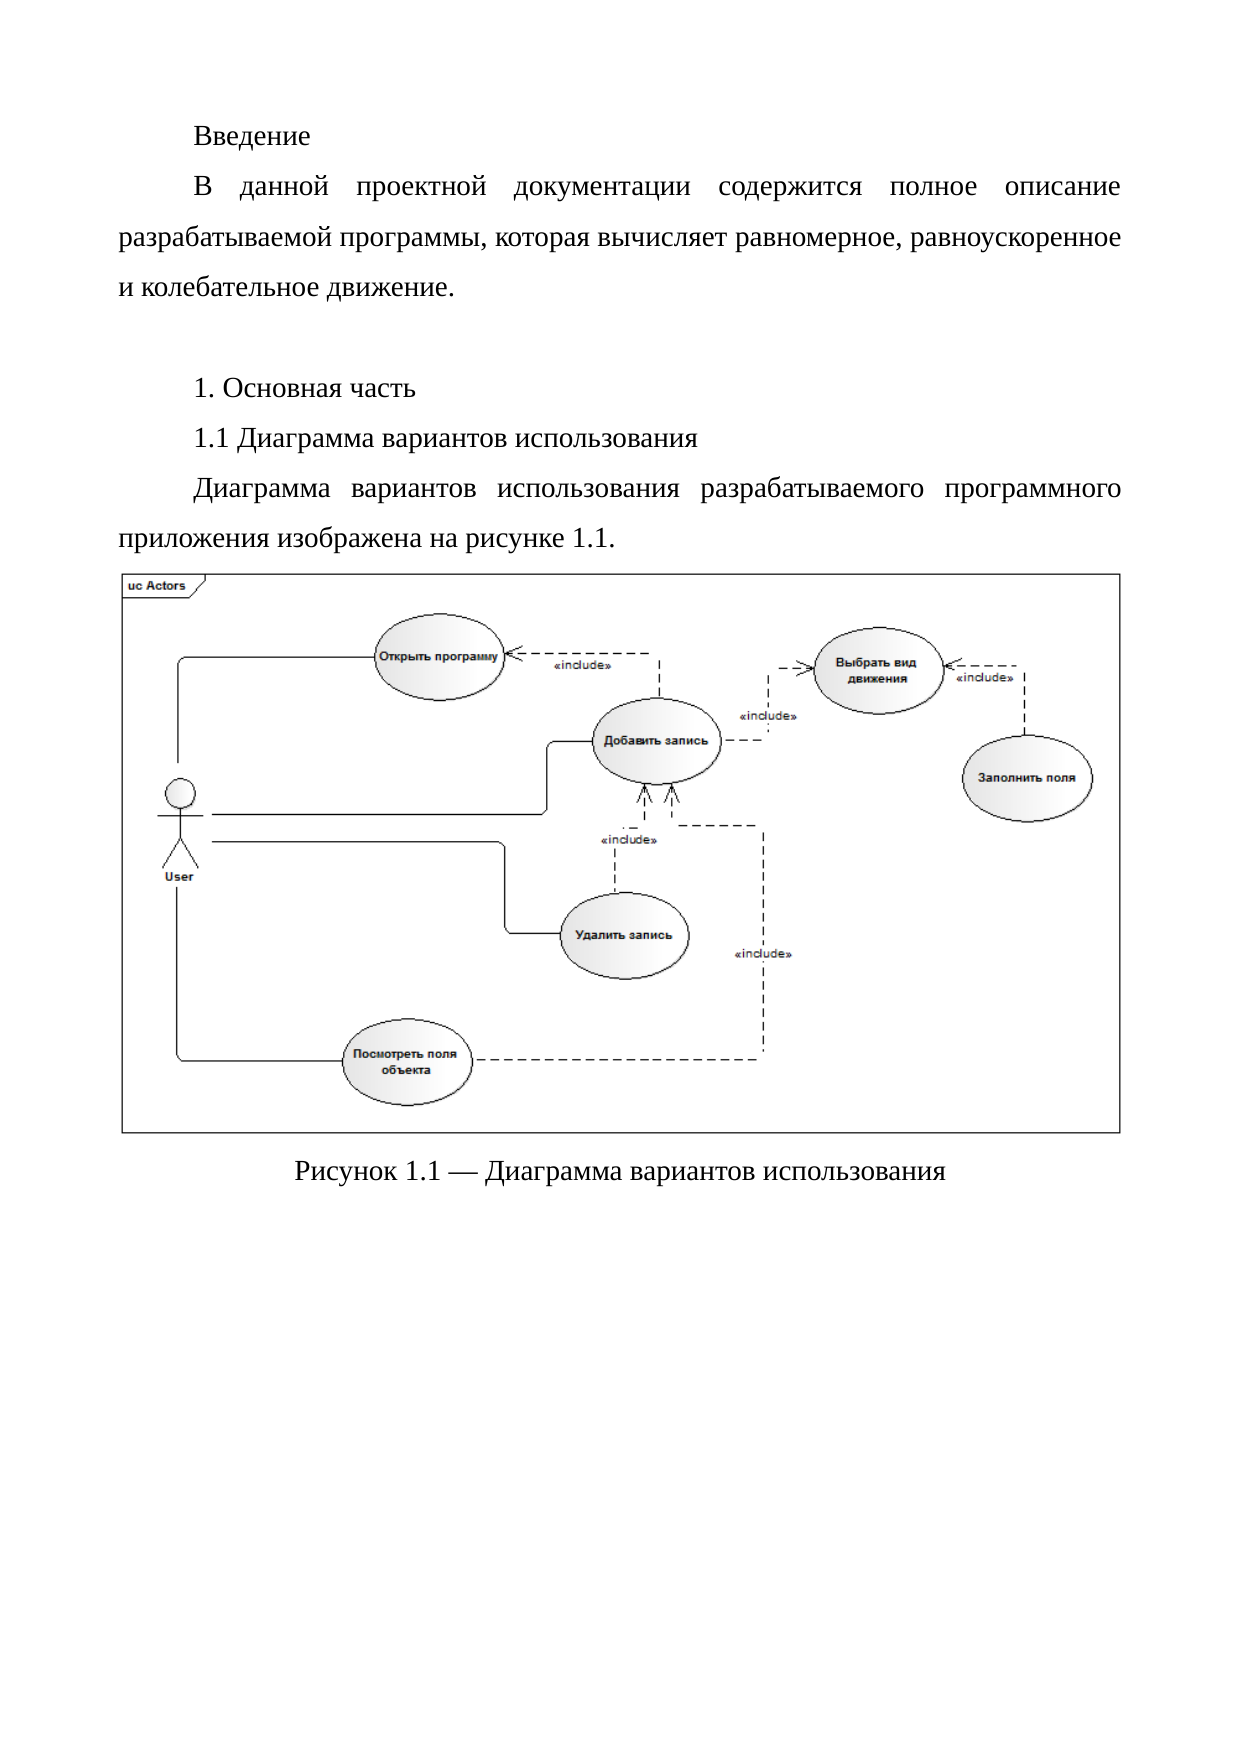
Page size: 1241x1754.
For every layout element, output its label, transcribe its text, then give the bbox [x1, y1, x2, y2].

text 1. Основная часть [118, 370, 1122, 403]
text В данной проектной документации содержится полное описание разрабатываемой программы, которая вычисляет равномерное, равноускоренное и колебательное движение. [118, 168, 1122, 303]
text Введение [118, 118, 1122, 152]
picture [118, 571, 1123, 1136]
text Рисунок 1.1 — Диаграмма вариантов использования [118, 1136, 1122, 1186]
text Диаграмма вариантов использования разрабатываемого программного приложения изображена на рисунке 1.1. [118, 470, 1122, 554]
text 1.1 Диаграмма вариантов использования [118, 420, 1122, 453]
